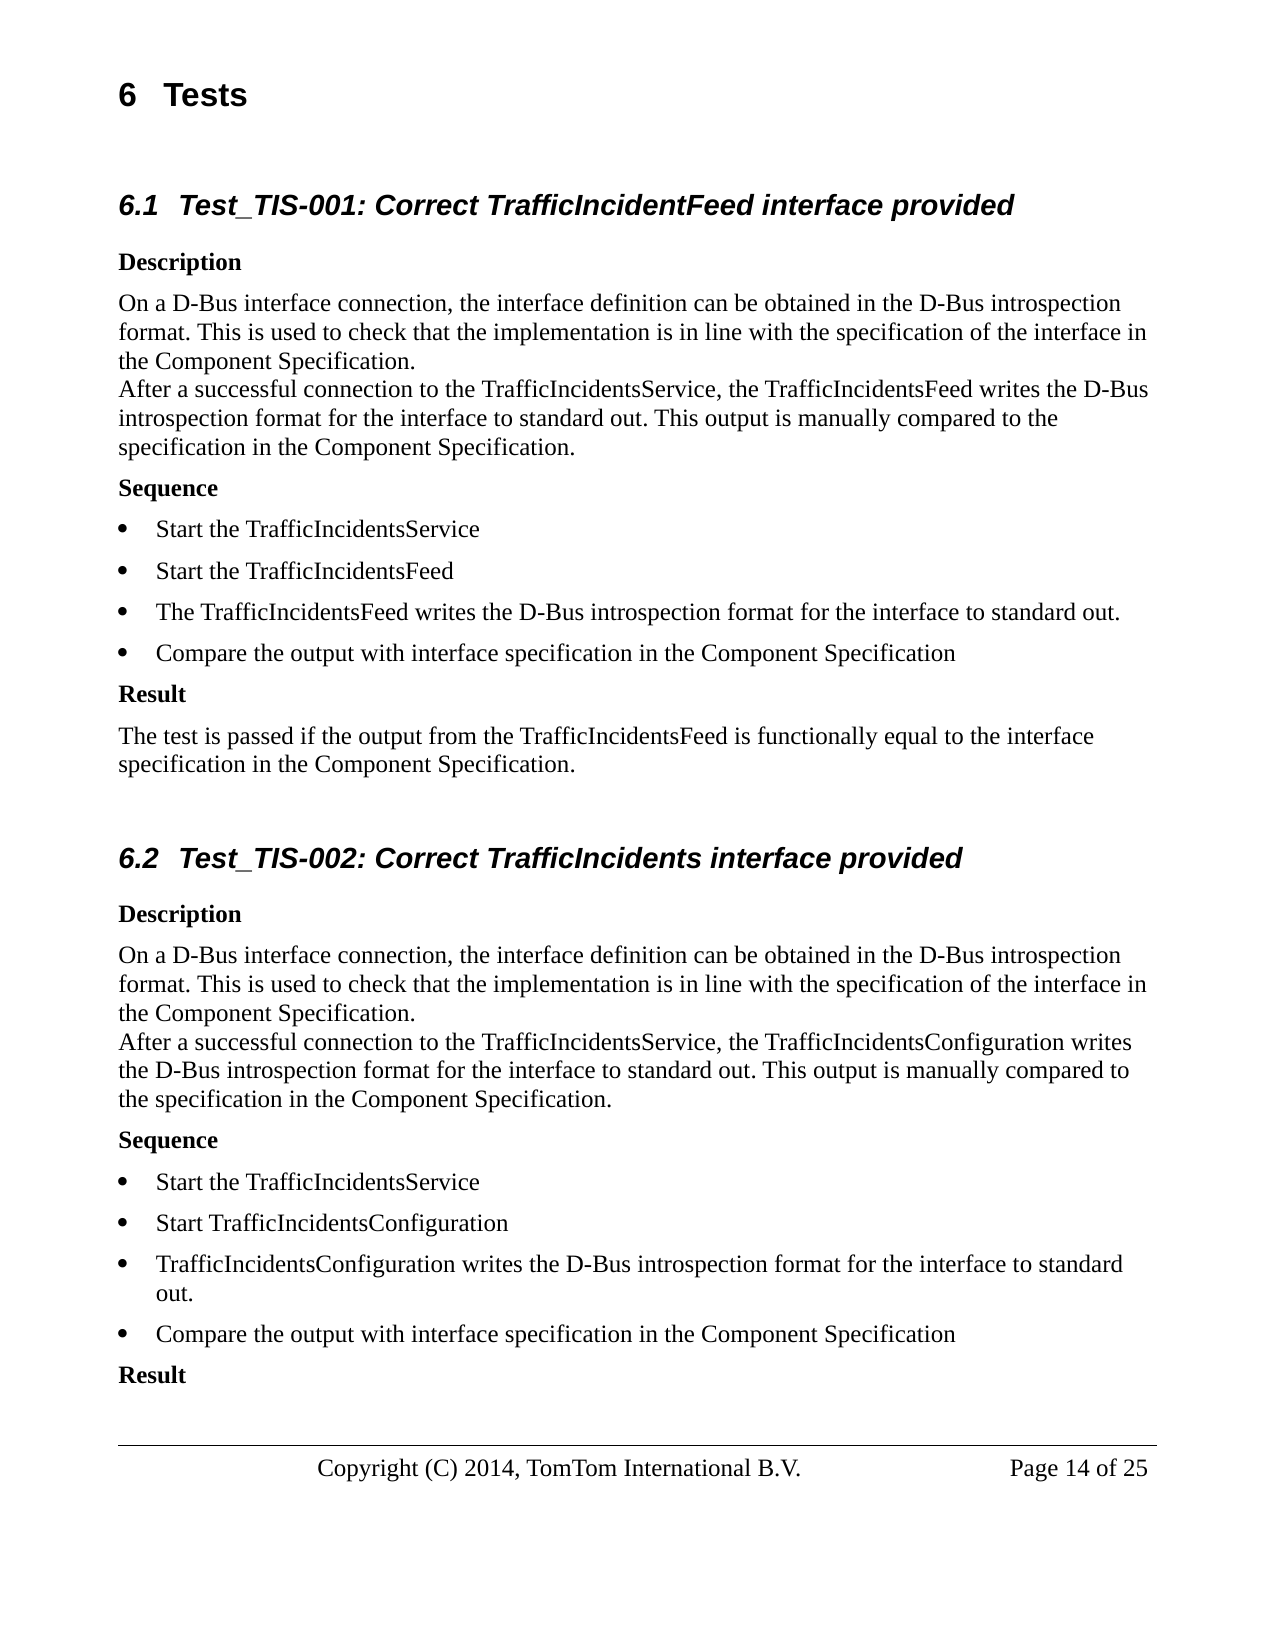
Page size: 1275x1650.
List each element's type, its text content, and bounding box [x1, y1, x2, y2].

subtitle Tests [118, 75, 1157, 113]
list Start the TrafficIncidentsService [118, 514, 1157, 543]
list Start the TrafficIncidentsService [118, 1167, 1157, 1196]
text Description [118, 899, 1157, 928]
list The TrafficIncidentsFeed writes the D-Bus introspection format for the interface to standard out. [118, 597, 1157, 626]
list TrafficIncidentsConfiguration writes the D-Bus introspection format for the interface to standard out. [118, 1249, 1157, 1307]
text Sequence [118, 473, 1157, 502]
text Sequence [118, 1126, 1157, 1154]
subtitle Test_TIS-002: Correct TrafficIncidents interface provided [118, 841, 1157, 874]
text Result [118, 1361, 1157, 1389]
list Compare the output with interface specification in the Component Specification [118, 638, 1157, 667]
text Description [118, 247, 1157, 276]
list Start TrafficIncidentsConfiguration [118, 1208, 1157, 1237]
text On a D-Bus interface connection, the interface definition can be obtained in the D-Bus introspection format. This is used to check that the implementation is in line with the specification of the interface in the Component Specification. After a successful connection to the TrafficIncidentsService, the TrafficIncidentsFeed writes the D-Bus introspection format for the interface to standard out. This output is manually compared to the specification in the Component Specification. [118, 288, 1157, 461]
text Result [118, 679, 1157, 708]
text On a D-Bus interface connection, the interface definition can be obtained in the D-Bus introspection format. This is used to check that the implementation is in line with the specification of the interface in the Component Specification. After a successful connection to the TrafficIncidentsService, the TrafficIncidentsConfiguration writes the D-Bus introspection format for the interface to standard out. This output is manually compared to the specification in the Component Specification. [118, 941, 1157, 1113]
list Compare the output with interface specification in the Component Specification [118, 1319, 1157, 1348]
subtitle Test_TIS-001: Correct TrafficIncidentFeed interface provided [118, 188, 1157, 222]
text The test is passed if the output from the TrafficIncidentsFeed is functionally equal to the interface specification in the Component Specification. [118, 721, 1157, 778]
list Start the TrafficIncidentsFeed [118, 556, 1157, 584]
